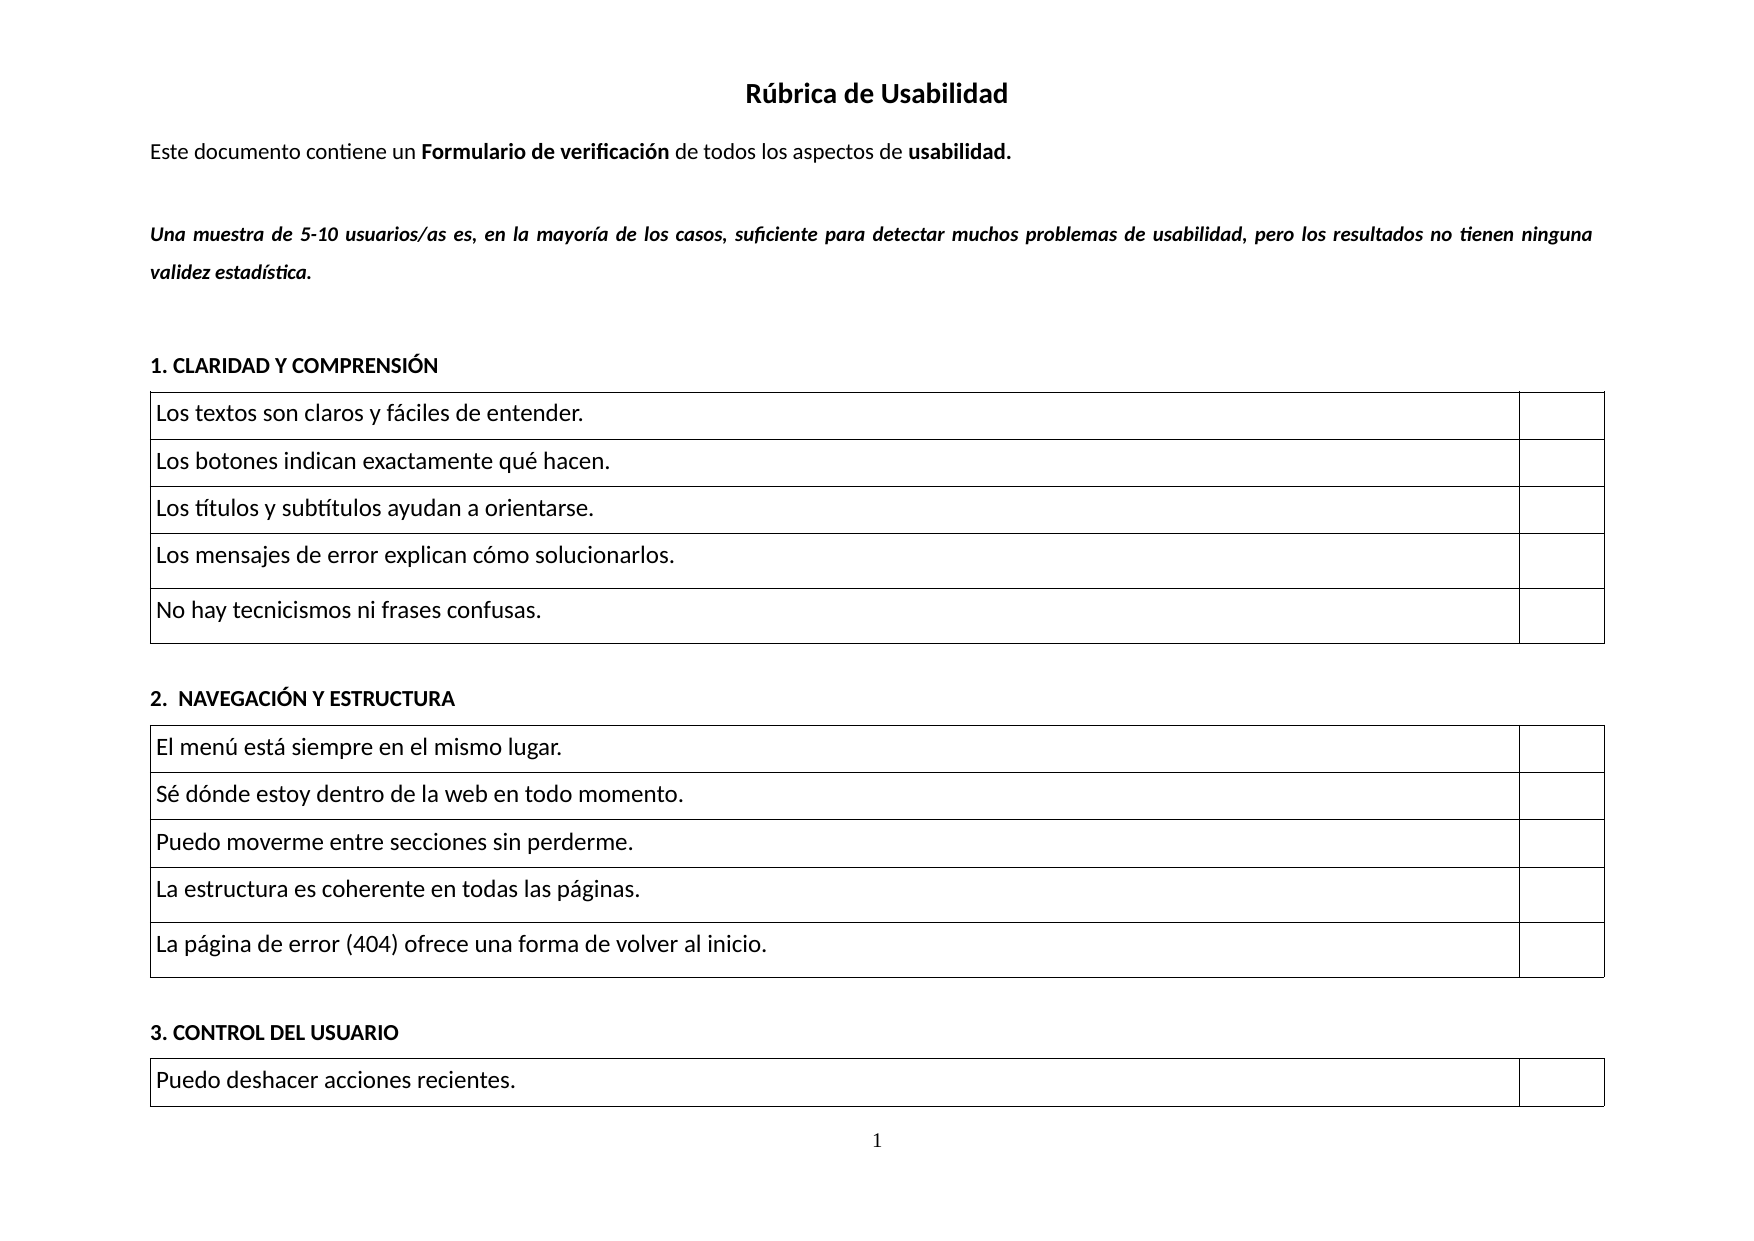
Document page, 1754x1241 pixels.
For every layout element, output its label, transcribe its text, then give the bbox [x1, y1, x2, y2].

table_cell Los títulos y subtítulos ayudan a orientarse. [151, 487, 1519, 533]
table_cell Los botones indican exactamente qué hacen. [151, 440, 1519, 486]
text 3. CONTROL DEL USUARIO [150, 1018, 1604, 1046]
table_header Puedo deshacer acciones recientes. [151, 1059, 1519, 1106]
table_header [1520, 393, 1604, 439]
table_cell [1520, 440, 1604, 486]
table_cell Puedo moverme entre secciones sin perderme. [151, 820, 1519, 867]
table_cell No hay tecnicismos ni frases confusas. [151, 589, 1519, 643]
table_cell [1520, 773, 1604, 819]
table_cell [1520, 923, 1604, 977]
text 1. CLARIDAD Y COMPRENSIÓN [150, 351, 1604, 379]
table_header Los textos son claros y fáciles de entender. [151, 393, 1519, 439]
table_cell La estructura es coherente en todas las páginas. [151, 868, 1519, 922]
table_cell La página de error (404) ofrece una forma de volver al inicio. [151, 923, 1519, 977]
table_cell [1520, 820, 1604, 867]
table_cell [1520, 589, 1604, 643]
text Este documento contiene un Formulario de verificación de todos los aspectos de usabilidad. [150, 137, 1604, 165]
table_cell Sé dónde estoy dentro de la web en todo momento. [151, 773, 1519, 819]
text Rúbrica de Usabilidad [150, 75, 1604, 111]
table_header El menú está siempre en el mismo lugar. [151, 726, 1519, 772]
table_cell [1520, 534, 1604, 588]
text 2. NAVEGACIÓN Y ESTRUCTURA [150, 684, 1604, 712]
table_cell Los mensajes de error explican cómo solucionarlos. [151, 534, 1519, 588]
table_cell [1520, 487, 1604, 533]
table_header [1520, 1059, 1604, 1106]
text Una muestra de 5-10 usuarios/as es, en la mayoría de los casos, suficiente para detectar muchos problemas de usabilidad, pero los resultados no tienen ninguna validez estadística. [150, 221, 1597, 285]
table_header [1520, 726, 1604, 772]
table_cell [1520, 868, 1604, 922]
